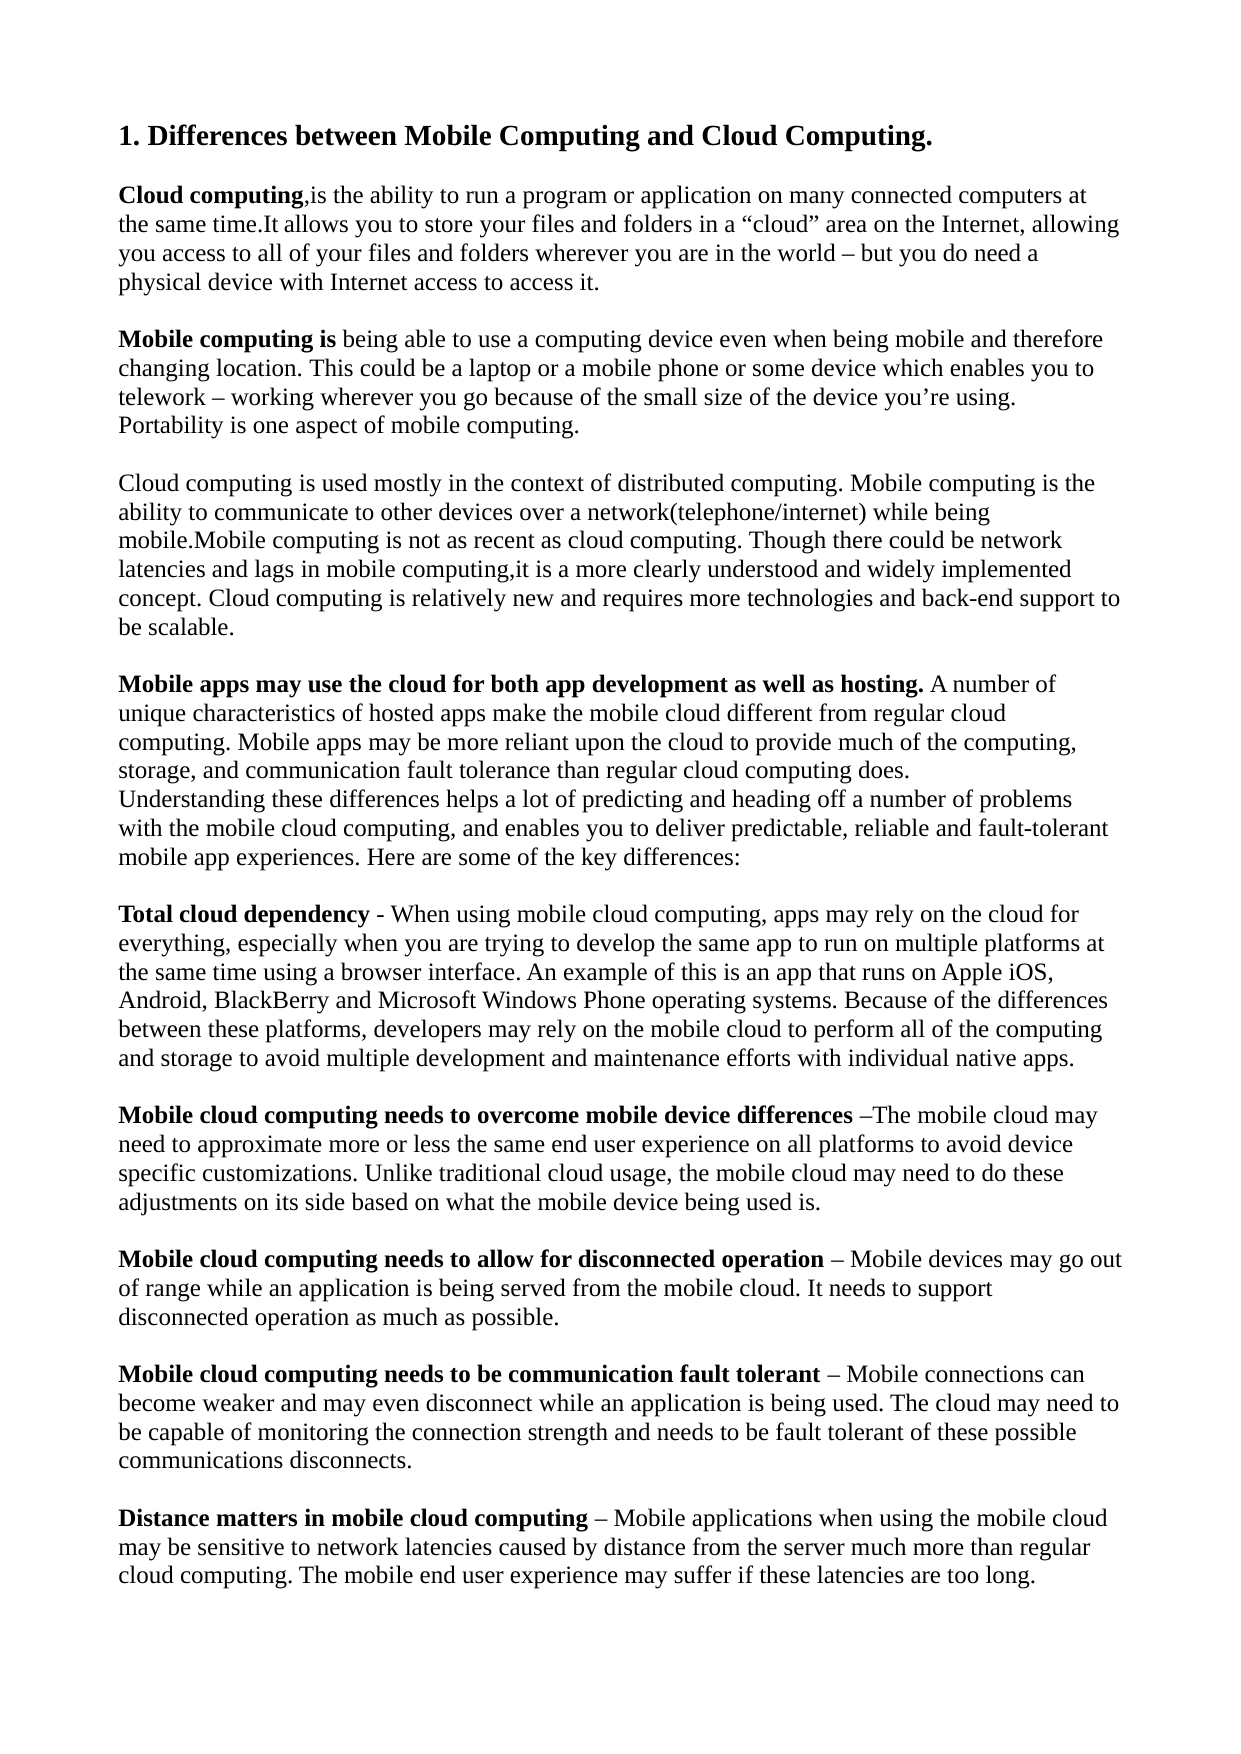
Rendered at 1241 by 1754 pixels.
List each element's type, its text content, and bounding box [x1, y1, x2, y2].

text Mobile cloud computing needs to be communication fault tolerant – Mobile connections can become weaker and may even disconnect while an application is being used. The cloud may need to be capable of monitoring the connection strength and needs to be fault tolerant of these possible communications disconnects. [118, 1359, 1122, 1474]
text Cloud computing is used mostly in the context of distributed computing. Mobile computing is the ability to communicate to other devices over a network(telephone/internet) while being mobile.Mobile computing is not as recent as cloud computing. Though there could be network latencies and lags in mobile computing,it is a more clearly understood and widely implemented concept. Cloud computing is relatively new and requires more technologies and back-end support to be scalable. [118, 468, 1122, 640]
text Distance matters in mobile cloud computing – Mobile applications when using the mobile cloud may be sensitive to network latencies caused by distance from the server much more than regular cloud computing. The mobile end user experience may suffer if these latencies are too long. [118, 1503, 1122, 1589]
text Mobile cloud computing needs to overcome mobile device differences –The mobile cloud may need to approximate more or less the same end user experience on all platforms to avoid device specific customizations. Unlike traditional cloud usage, the mobile cloud may need to do these adjustments on its side based on what the mobile device being used is. [118, 1100, 1122, 1215]
text Mobile apps may use the cloud for both app development as well as hosting. A number of unique characteristics of hosted apps make the mobile cloud different from regular cloud computing. Mobile apps may be more reliant upon the cloud to provide much of the computing, storage, and communication fault tolerance than regular cloud computing does. [118, 669, 1122, 784]
text Total cloud dependency - When using mobile cloud computing, apps may rely on the cloud for everything, especially when you are trying to develop the same app to run on multiple platforms at the same time using a browser interface. An example of this is an app that runs on Apple iOS, Android, BlackBerry and Microsoft Windows Phone operating systems. Because of the differences between these platforms, developers may rely on the mobile cloud to perform all of the computing and storage to avoid multiple development and maintenance efforts with individual native apps. [118, 899, 1122, 1072]
text Mobile computing is being able to use a computing device even when being mobile and therefore changing location. This could be a laptop or a mobile phone or some device which enables you to telework – working wherever you go because of the small size of the device you’re using. Portability is one aspect of mobile computing. [118, 324, 1122, 439]
text Cloud computing,is the ability to run a program or application on many connected computers at the same time.It allows you to store your files and folders in a “cloud” area on the Internet, allowing you access to all of your files and folders wherever you are in the world – but you do need a physical device with Internet access to access it. [118, 180, 1122, 295]
text Mobile cloud computing needs to allow for disconnected operation – Mobile devices may go out of range while an application is being served from the mobile cloud. It needs to support disconnected operation as much as possible. [118, 1244, 1122, 1330]
text 1. Differences between Mobile Computing and Cloud Computing. [118, 118, 1122, 152]
text Understanding these differences helps a lot of predicting and heading off a number of problems with the mobile cloud computing, and enables you to deliver predictable, reliable and fault-tolerant mobile app experiences. Here are some of the key differences: [118, 784, 1122, 870]
